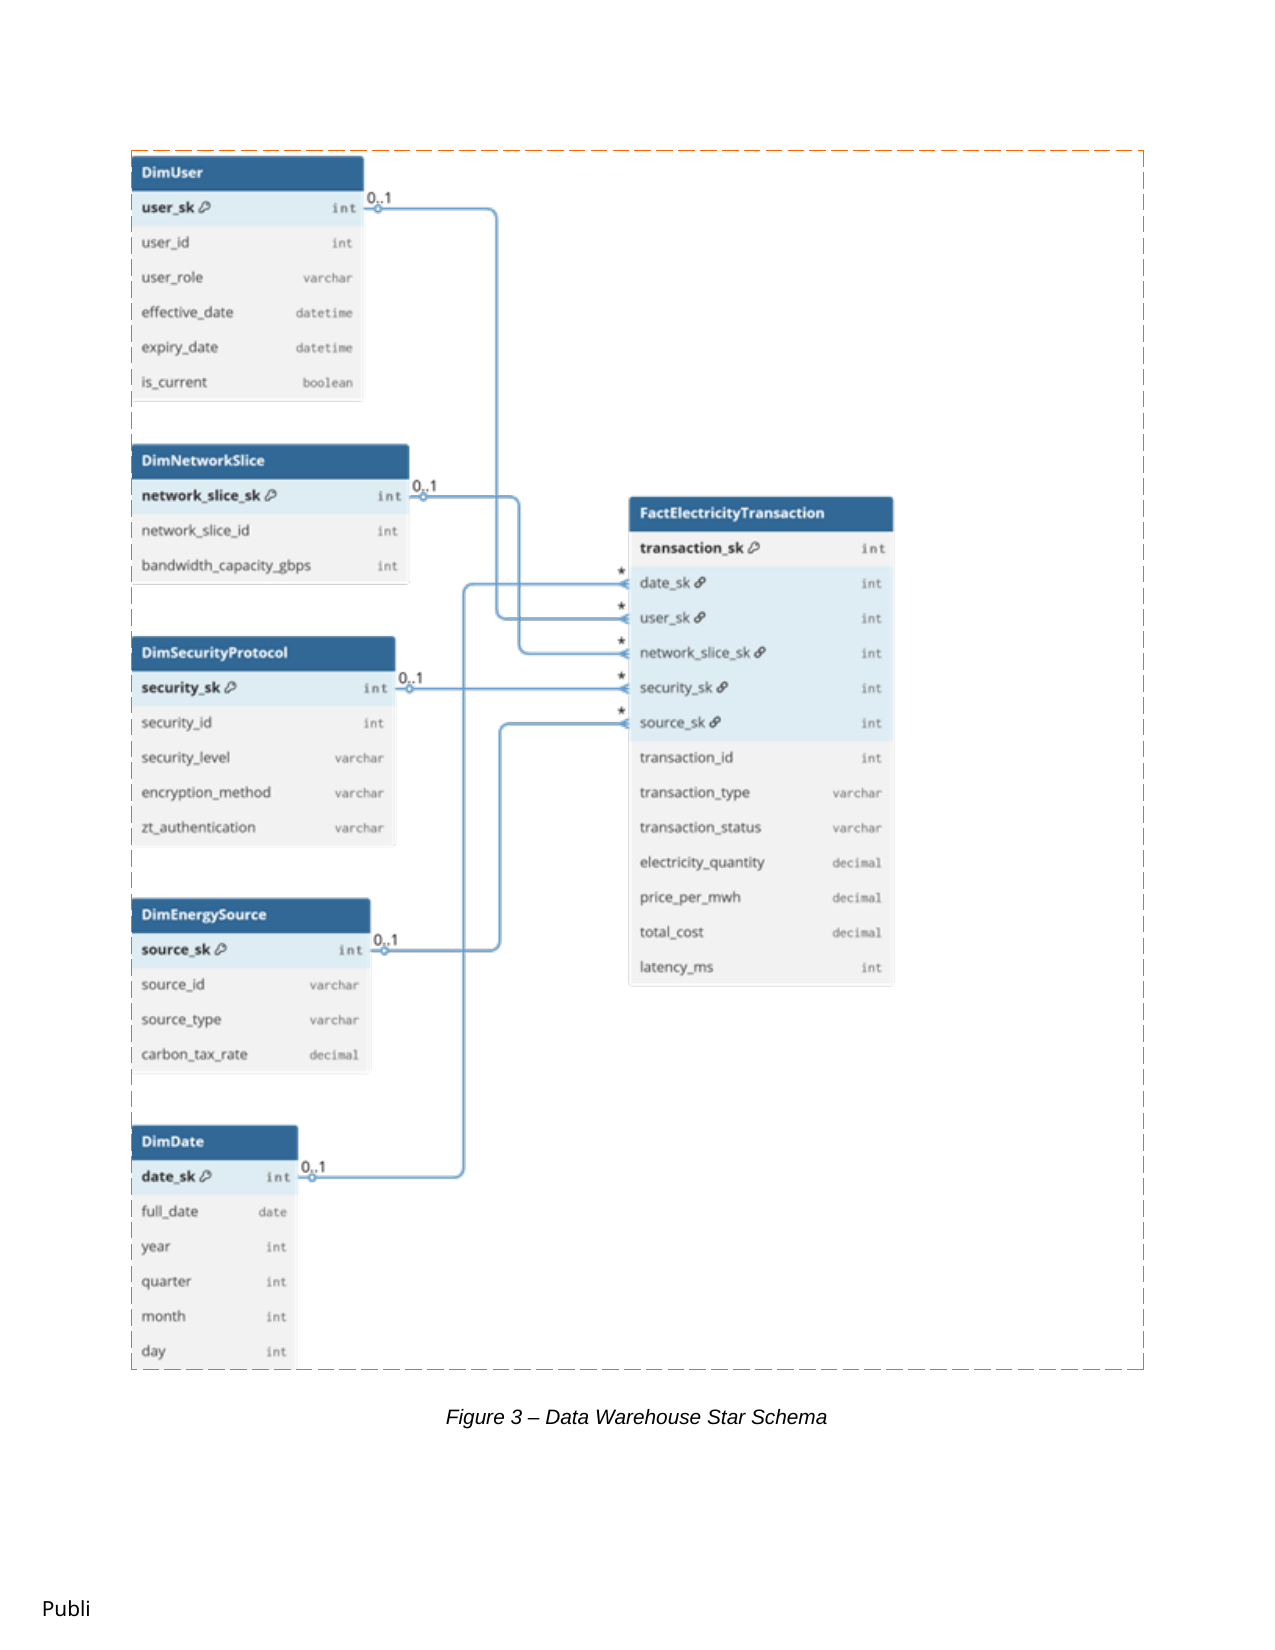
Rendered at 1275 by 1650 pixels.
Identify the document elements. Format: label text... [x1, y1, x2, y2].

text Figure 3 – Data Warehouse Star Schema [131, 1404, 1144, 1428]
